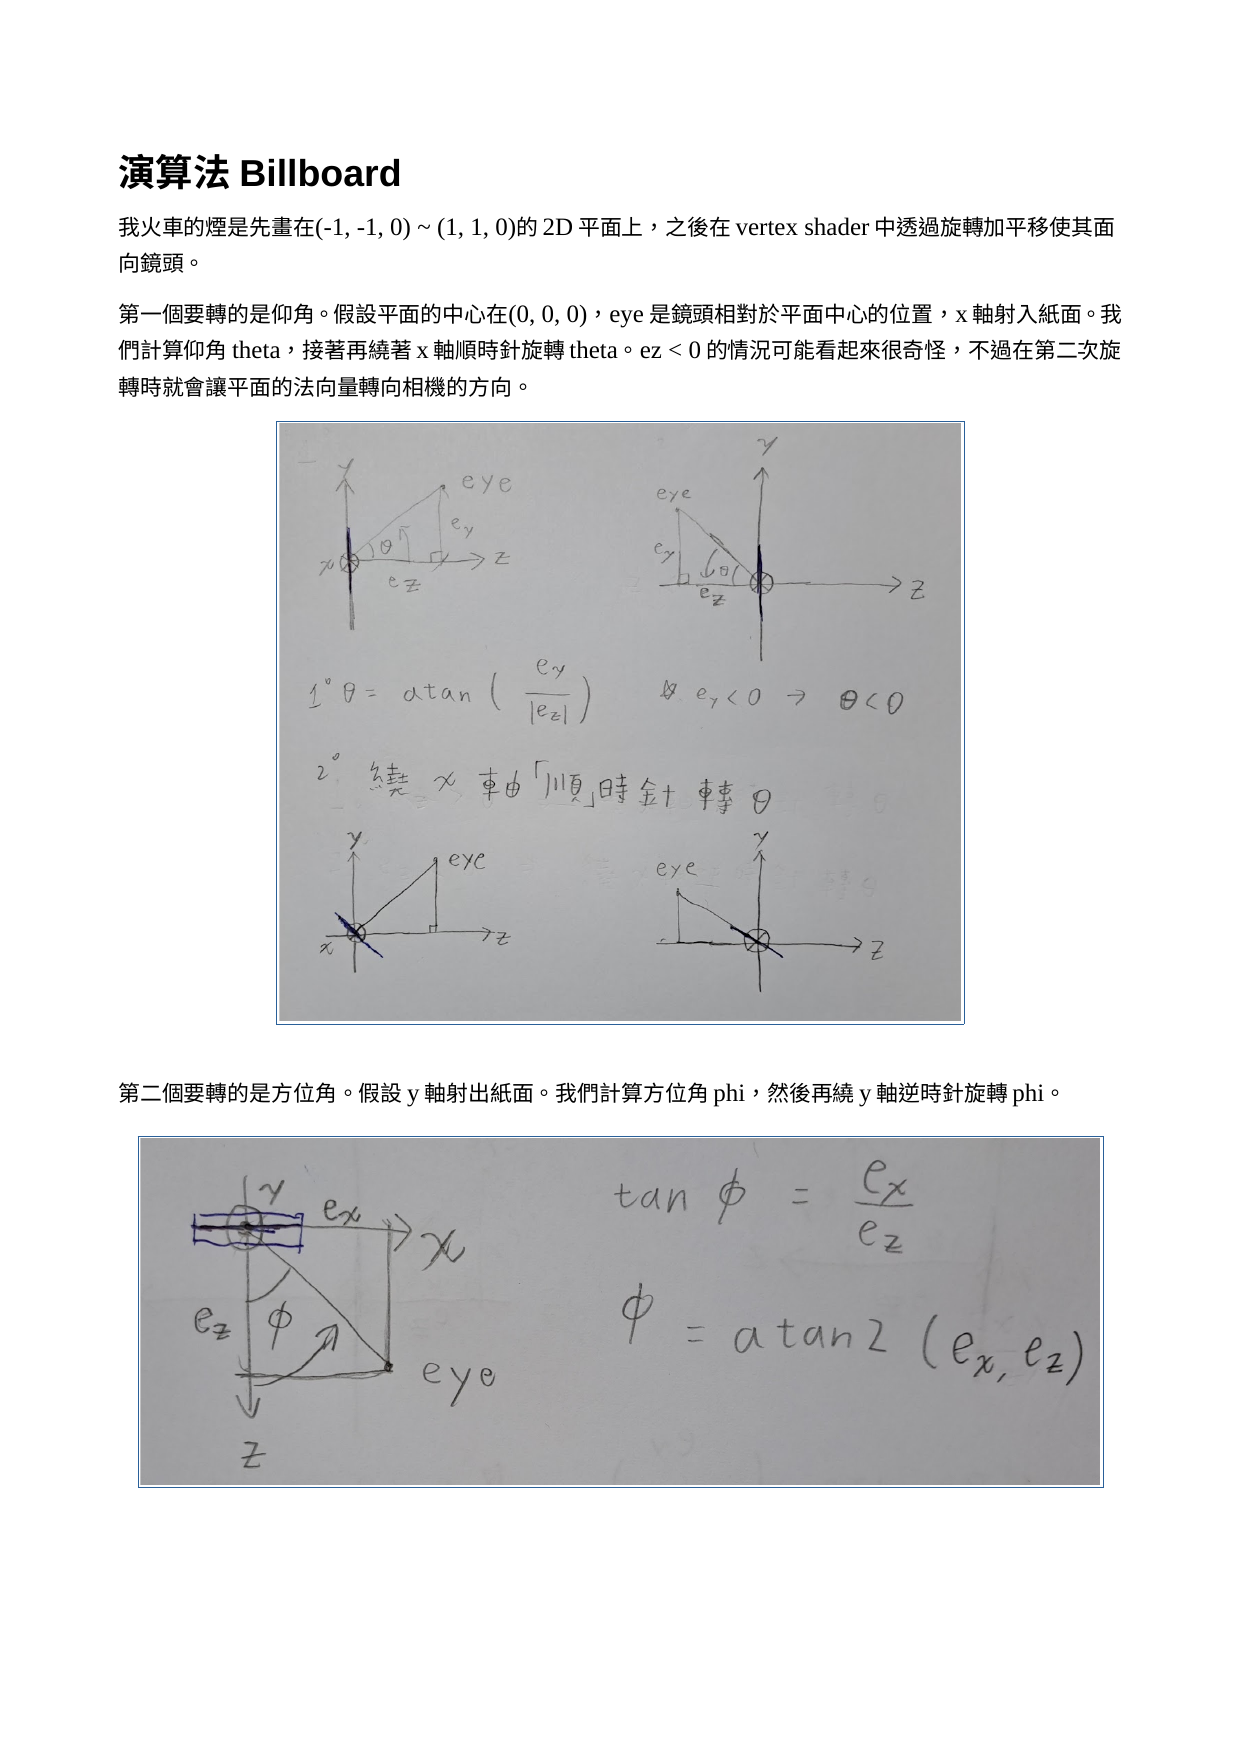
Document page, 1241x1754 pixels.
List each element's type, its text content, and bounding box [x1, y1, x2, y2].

text 第二個要轉的是方位角。假設y軸射出紙面。我們計算方位角phi，然後再繞y軸逆時針旋轉phi。 [118, 1076, 1122, 1107]
text 第一個要轉的是仰角。假設平面的中心在(0, 0, 0)，eye是鏡頭相對於平面中心的位置，x軸射入紙面。我們計算仰角theta，接著再繞著x軸順時針旋轉theta。ez < 0的情況可能看起來很奇怪，不過在第二次旋轉時就會讓平面的法向量轉向相機的方向。 [118, 297, 1122, 402]
picture [279, 423, 961, 1021]
subtitle 演算法 Billboard [118, 143, 1122, 197]
text 我火車的煙是先畫在(-1, -1, 0) ~ (1, 1, 0)的2D平面上，之後在vertex shader中透過旋轉加平移使其面向鏡頭。 [118, 210, 1122, 278]
picture [140, 1138, 1100, 1485]
